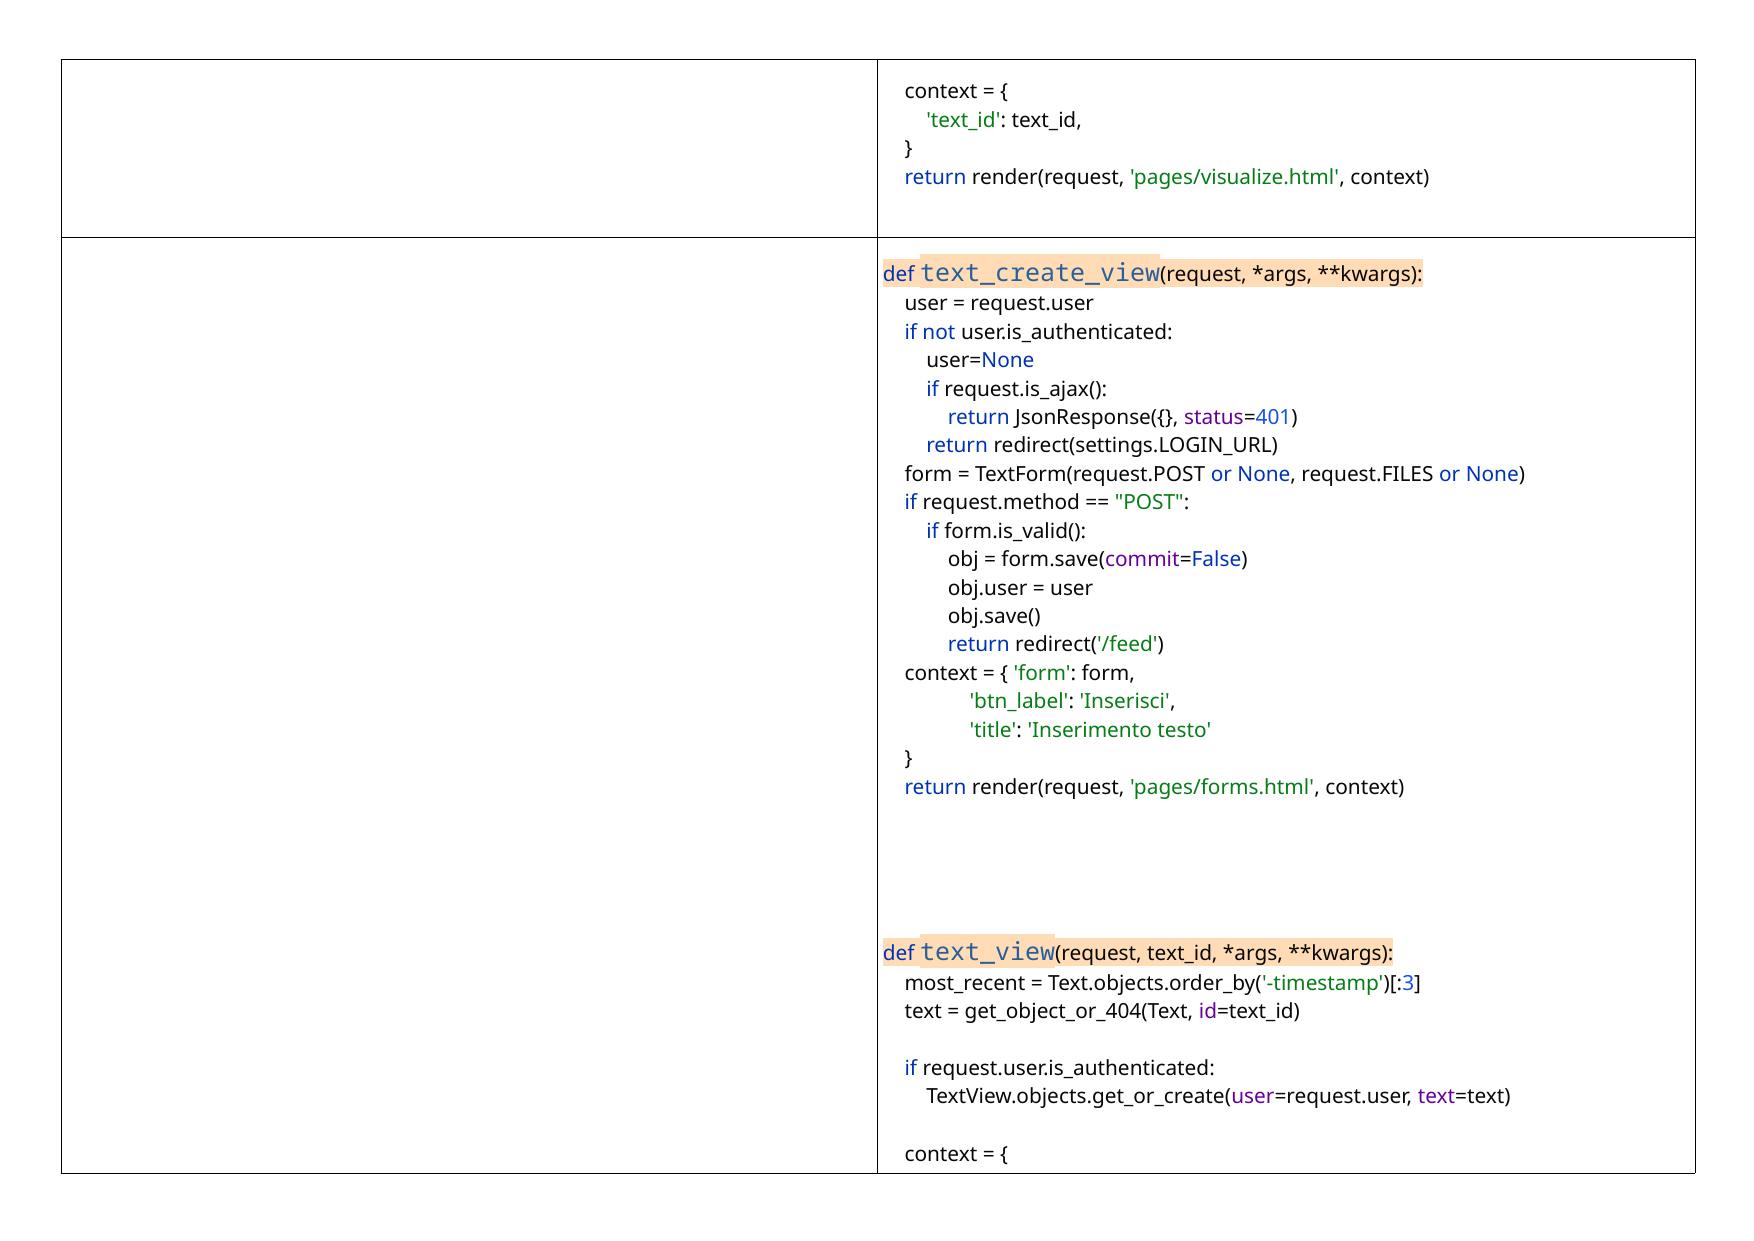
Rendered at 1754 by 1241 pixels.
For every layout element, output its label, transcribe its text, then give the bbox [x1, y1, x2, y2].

table_cell [62, 238, 877, 1173]
table_cell def text_create_view(request, *args, **kwargs): user = request.user if not user.is_authenticated: user=None if request.is_ajax(): return JsonResponse({}, status=401) return redirect(settings.LOGIN_URL) form = TextForm(request.POST or None, request.FILES or None) if request.method == "POST": if form.is_valid(): obj = form.save(commit=False) obj.user = user obj.save() return redirect('/feed') context = { 'form': form, 'btn_label': 'Inserisci', 'title': 'Inserimento testo' } return render(request, 'pages/forms.html', context) def text_view(request, text_id, *args, **kwargs): most_recent = Text.objects.order_by('-timestamp')[:3] text = get_object_or_404(Text, id=text_id) if request.user.is_authenticated: TextView.objects.get_or_create(user=request.user, text=text) context = { [878, 238, 1695, 1173]
table_cell [62, 60, 877, 237]
table_cell context = { 'text_id': text_id, } return render(request, 'pages/visualize.html', context) [878, 60, 1695, 237]
